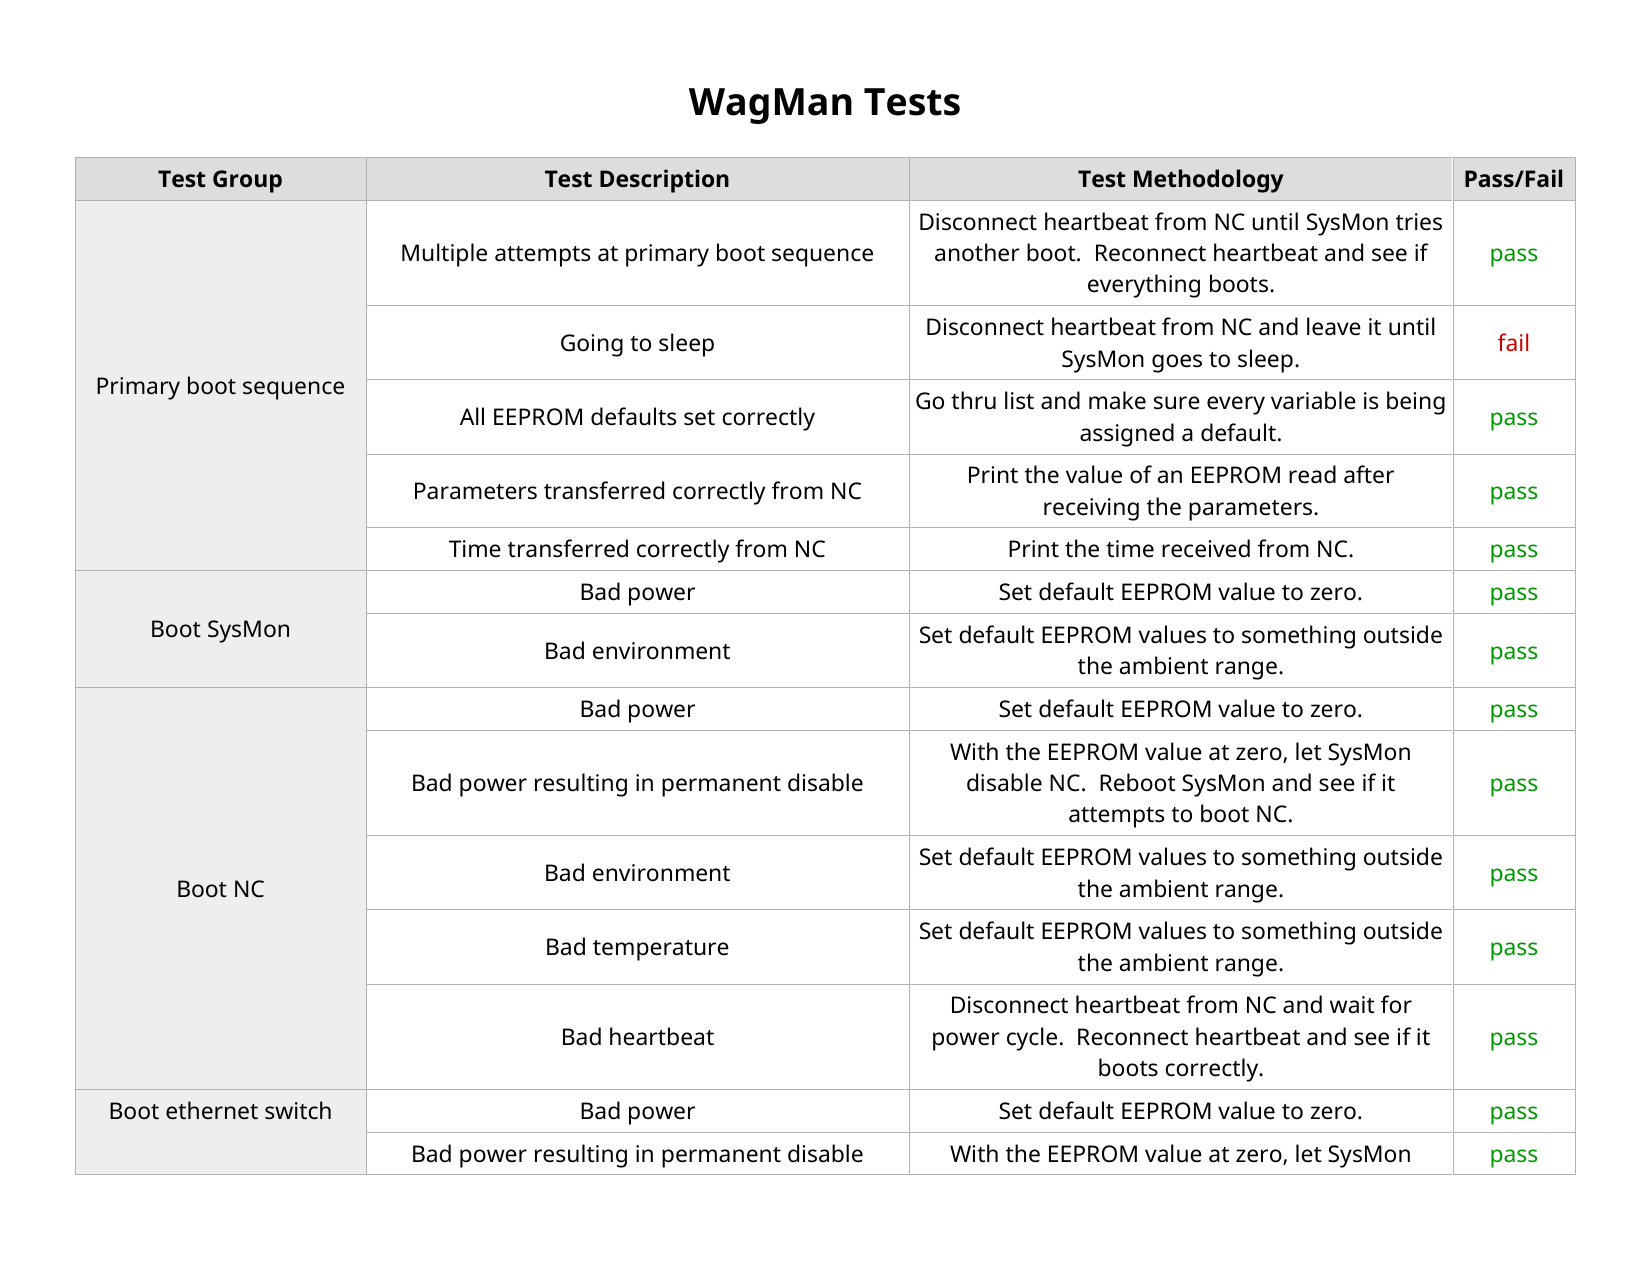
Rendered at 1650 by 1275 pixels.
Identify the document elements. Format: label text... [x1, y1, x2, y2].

table_cell pass [1454, 528, 1575, 570]
table_cell Boot NC [76, 688, 366, 1089]
table_cell Bad power resulting in permanent disable [367, 1133, 909, 1174]
table_cell Disconnect heartbeat from NC and leave it until SysMon goes to sleep. [910, 306, 1452, 379]
table_cell Bad heartbeat [367, 985, 909, 1089]
table_cell Set default EEPROM value to zero. [910, 571, 1452, 613]
table_cell pass [1454, 571, 1575, 613]
table_cell With the EEPROM value at zero, let SysMon disable NC. Reboot SysMon and see if it attempts to boot NC. [910, 731, 1452, 835]
table_cell Bad environment [367, 836, 909, 909]
table_cell Disconnect heartbeat from NC and wait for power cycle. Reconnect heartbeat and see if it boots correctly. [910, 985, 1452, 1089]
table_header Test Description [367, 158, 909, 200]
table_header Test Group [76, 158, 366, 200]
table_cell pass [1454, 910, 1575, 984]
table_cell pass [1454, 201, 1575, 305]
table_cell Set default EEPROM values to something outside the ambient range. [910, 614, 1452, 687]
table_cell With the EEPROM value at zero, let SysMon [910, 1133, 1452, 1174]
table_cell pass [1454, 455, 1575, 527]
table_cell pass [1454, 614, 1575, 687]
table_cell pass [1454, 731, 1575, 835]
table_cell fail [1454, 306, 1575, 379]
table_cell Bad environment [367, 614, 909, 687]
table_cell Print the value of an EEPROM read after receiving the parameters. [910, 455, 1452, 527]
table_cell Print the time received from NC. [910, 528, 1452, 570]
text WagMan Tests [75, 75, 1575, 126]
table_cell pass [1454, 985, 1575, 1089]
table_cell Disconnect heartbeat from NC until SysMon tries another boot. Reconnect heartbeat and see if everything boots. [910, 201, 1452, 305]
table_cell pass [1454, 1133, 1575, 1174]
table_cell Multiple attempts at primary boot sequence [367, 201, 909, 305]
table_cell Boot SysMon [76, 571, 366, 687]
table_cell Time transferred correctly from NC [367, 528, 909, 570]
table_cell pass [1454, 836, 1575, 909]
table_cell Bad power [367, 688, 909, 730]
table_header Pass/Fail [1454, 158, 1575, 200]
table_cell Set default EEPROM values to something outside the ambient range. [910, 836, 1452, 909]
table_cell pass [1454, 380, 1575, 454]
table_cell Set default EEPROM value to zero. [910, 1090, 1452, 1132]
table_cell pass [1454, 688, 1575, 730]
table_cell Set default EEPROM value to zero. [910, 688, 1452, 730]
table_cell Parameters transferred correctly from NC [367, 455, 909, 527]
table_cell Set default EEPROM values to something outside the ambient range. [910, 910, 1452, 984]
table_cell Boot ethernet switch [76, 1090, 366, 1174]
table_cell All EEPROM defaults set correctly [367, 380, 909, 454]
table_cell Go thru list and make sure every variable is being assigned a default. [910, 380, 1452, 454]
table_cell Going to sleep [367, 306, 909, 379]
table_cell Primary boot sequence [76, 201, 366, 570]
table_cell Bad temperature [367, 910, 909, 984]
table_cell Bad power resulting in permanent disable [367, 731, 909, 835]
table_cell Bad power [367, 571, 909, 613]
table_header Test Methodology [910, 158, 1452, 200]
table_cell pass [1454, 1090, 1575, 1132]
table_cell Bad power [367, 1090, 909, 1132]
